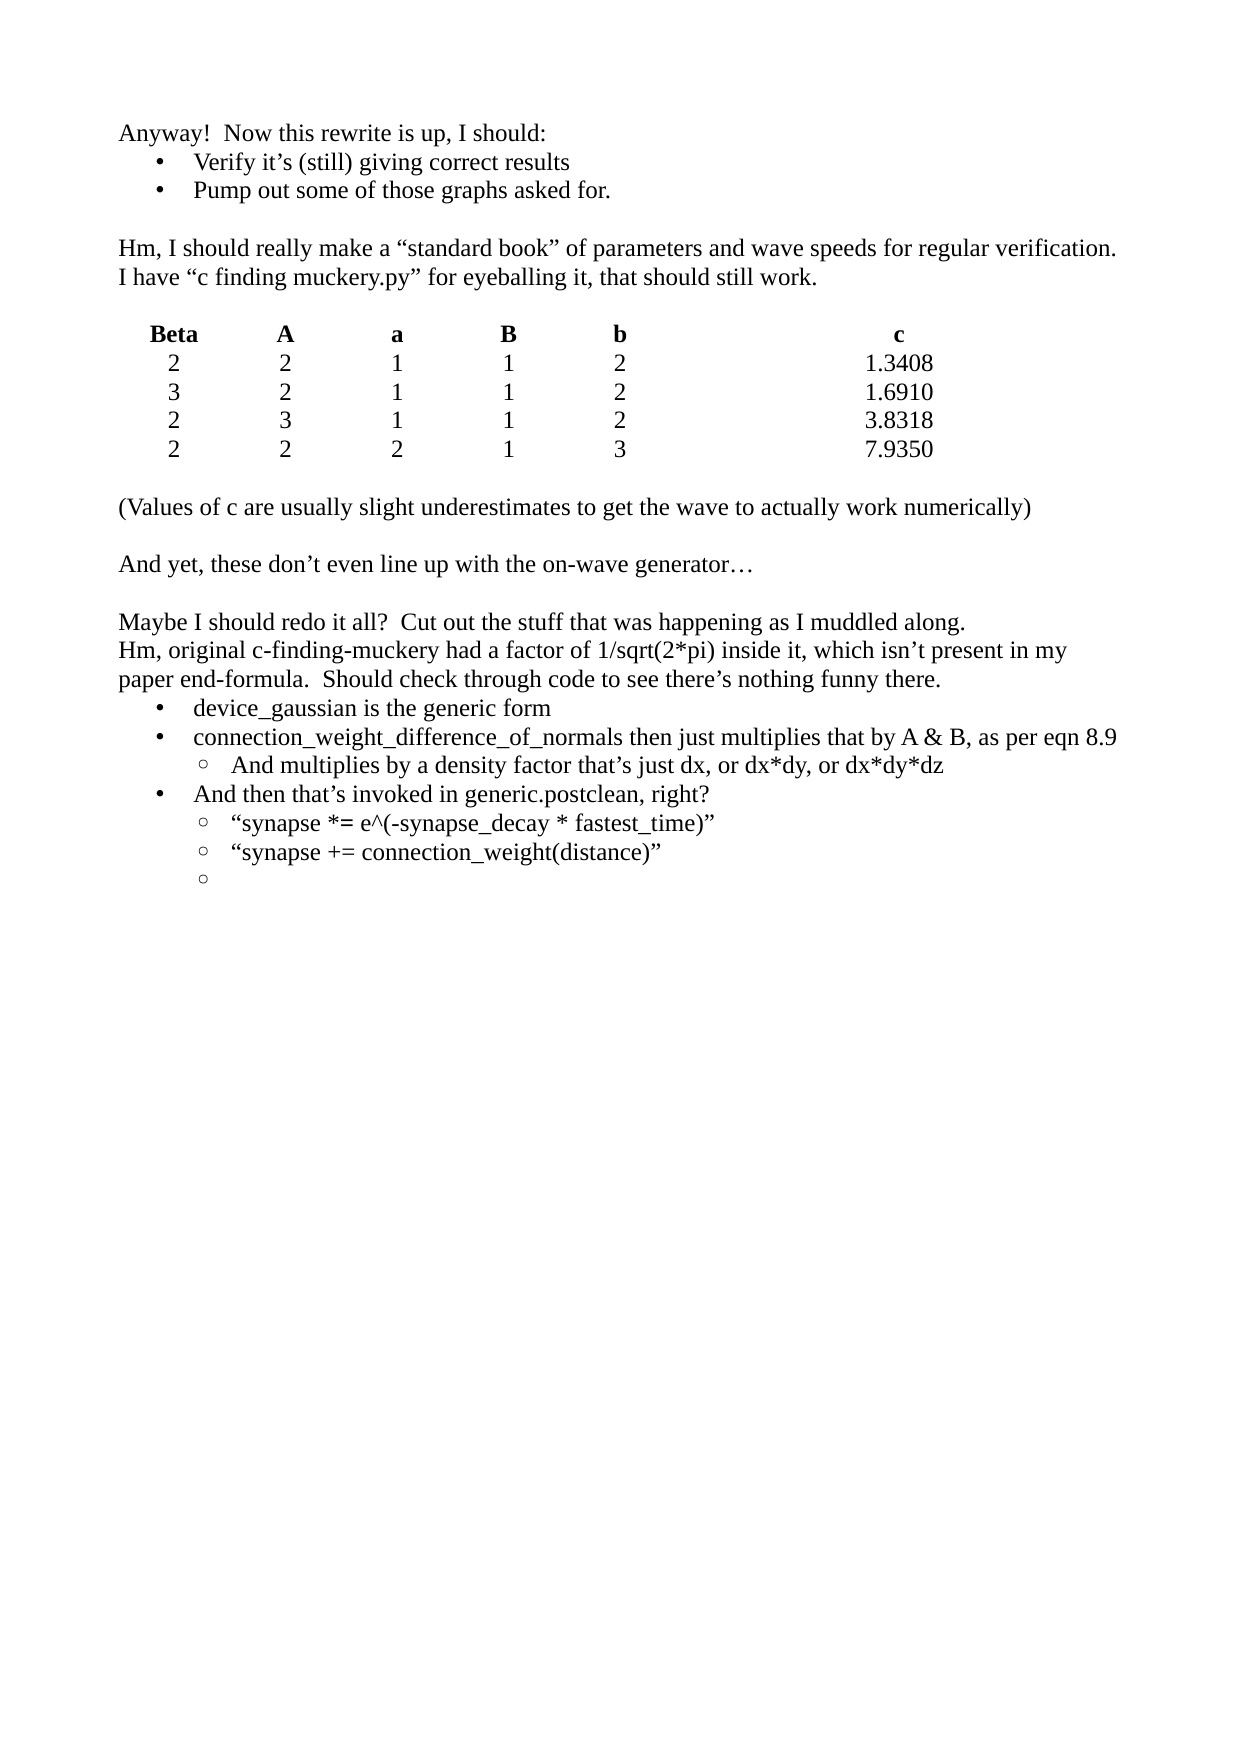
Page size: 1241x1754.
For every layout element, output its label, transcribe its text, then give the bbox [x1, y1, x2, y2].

table_cell 2 [118, 406, 229, 434]
table_cell 1 [341, 406, 453, 434]
table_header A [230, 319, 341, 348]
list connection_weight_difference_of_normals then just multiplies that by A & B, as per eqn 8.9 [156, 722, 1122, 751]
table_header a [341, 319, 453, 348]
text Hm, I should really make a “standard book” of parameters and wave speeds for regular verification. [118, 233, 1122, 262]
text I have “c finding muckery.py” for eyeballing it, that should still work. [118, 262, 1122, 291]
text Maybe I should redo it all? Cut out the stuff that was happening as I muddled along. [118, 607, 1122, 636]
table_cell 1 [453, 348, 564, 377]
text And yet, these don’t even line up with the on-wave generator… [118, 549, 1122, 578]
table_cell 3.8318 [676, 406, 1122, 434]
list “synapse *= e^(-synapse_decay * fastest_time)” [193, 808, 1122, 837]
table_cell 1.6910 [676, 377, 1122, 406]
list And multiplies by a density factor that’s just dx, or dx*dy, or dx*dy*dz [193, 751, 1122, 779]
table_cell 2 [230, 348, 341, 377]
table_cell 2 [230, 377, 341, 406]
table_header B [453, 319, 564, 348]
table_header b [564, 319, 676, 348]
table_header Beta [118, 319, 229, 348]
table_cell 2 [564, 377, 676, 406]
table_cell 2 [341, 434, 453, 463]
table_cell 1 [453, 434, 564, 463]
table_cell 1 [453, 377, 564, 406]
table_cell 3 [564, 434, 676, 463]
table_cell 1 [341, 377, 453, 406]
table_cell 1 [341, 348, 453, 377]
table_cell 2 [118, 348, 229, 377]
table_header c [676, 319, 1122, 348]
table_cell 3 [118, 377, 229, 406]
list device_gaussian is the generic form [156, 693, 1122, 722]
list And then that’s invoked in generic.postclean, right? [156, 779, 1122, 808]
table_cell 2 [564, 406, 676, 434]
table_cell 3 [230, 406, 341, 434]
table_cell 2 [118, 434, 229, 463]
table_cell 7.9350 [676, 434, 1122, 463]
text Anyway! Now this rewrite is up, I should: [118, 118, 1122, 147]
list Verify it’s (still) giving correct results [156, 147, 1122, 176]
table_cell 1.3408 [676, 348, 1122, 377]
text Hm, original c-finding-muckery had a factor of 1/sqrt(2*pi) inside it, which isn’t present in my paper end-formula. Should check through code to see there’s nothing funny there. [118, 636, 1122, 693]
table_cell 1 [453, 406, 564, 434]
text (Values of c are usually slight underestimates to get the wave to actually work numerically) [118, 492, 1122, 521]
list Pump out some of those graphs asked for. [156, 176, 1122, 204]
list “synapse += connection_weight(distance)” [193, 837, 1122, 866]
table_cell 2 [564, 348, 676, 377]
table_cell 2 [230, 434, 341, 463]
